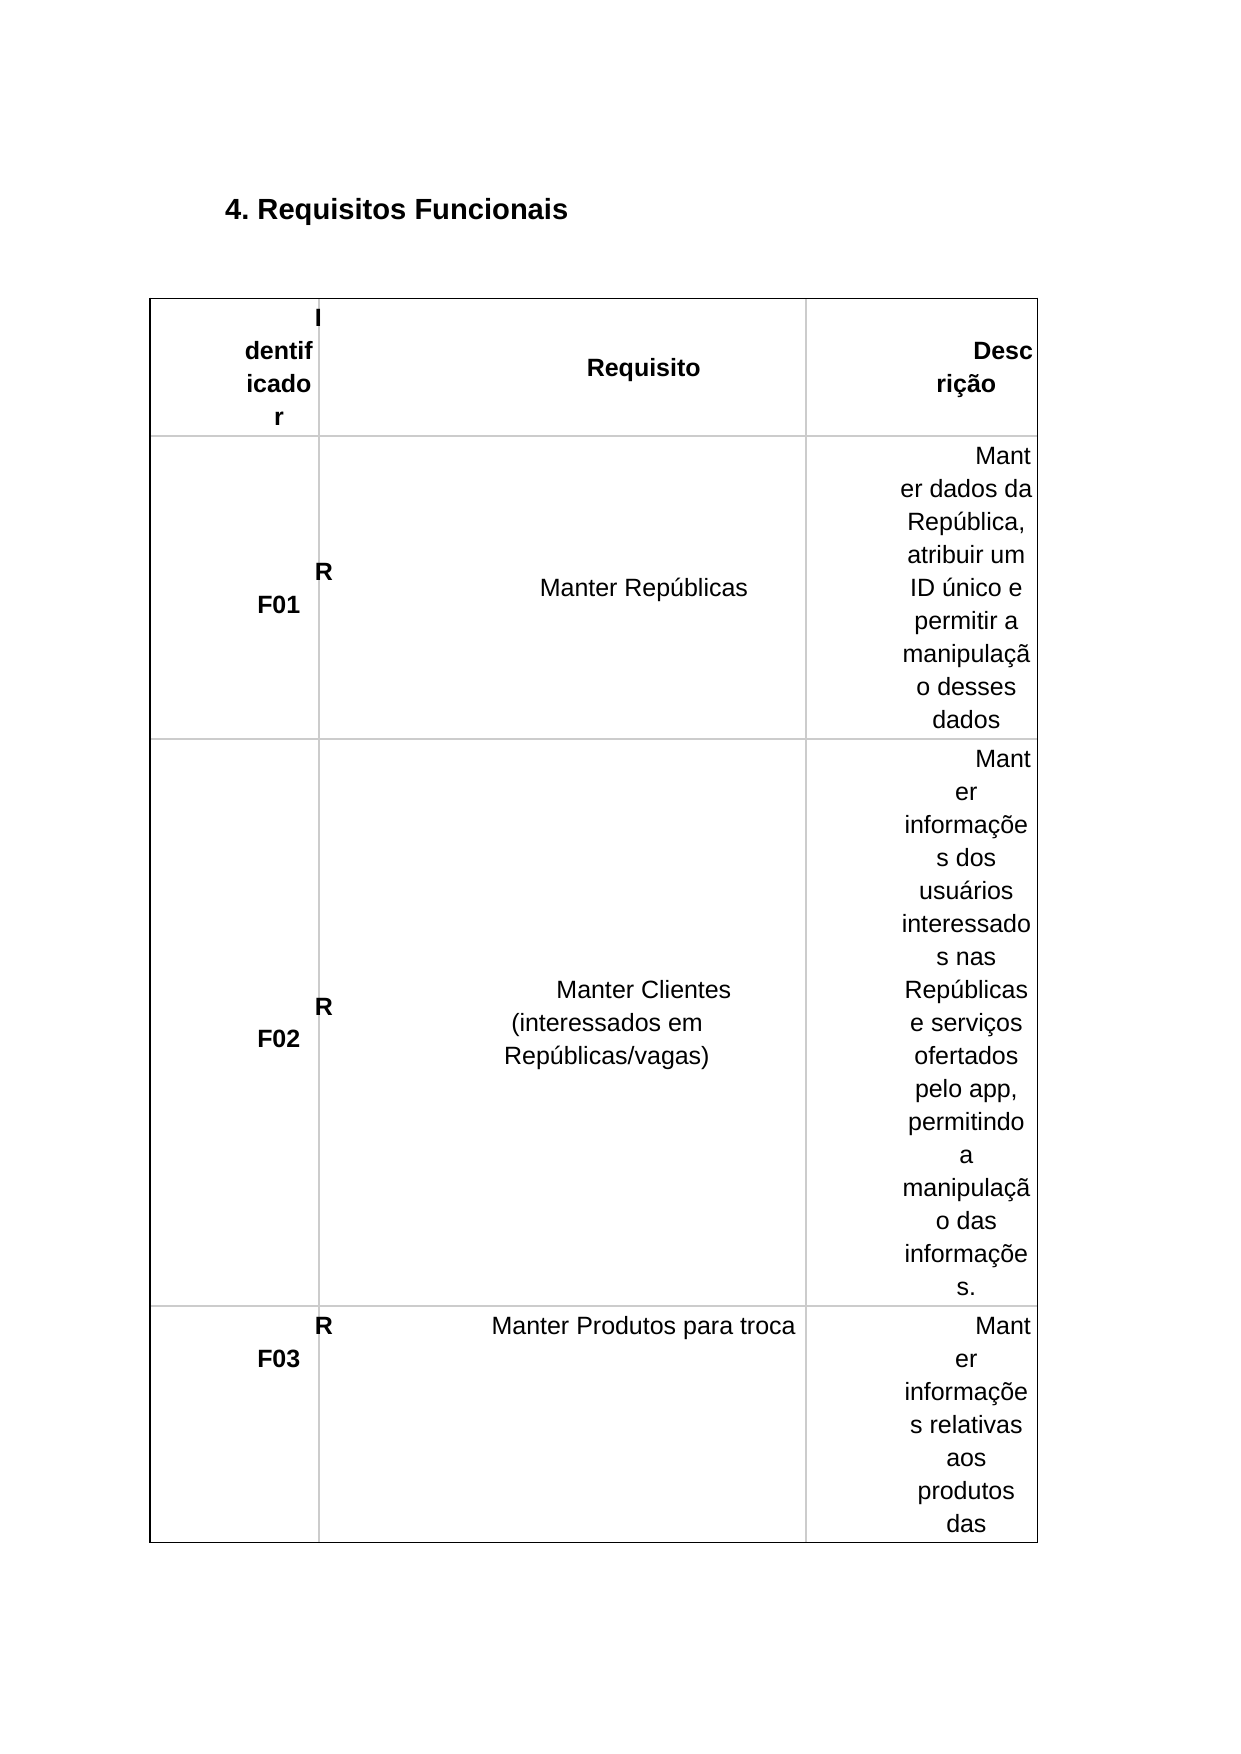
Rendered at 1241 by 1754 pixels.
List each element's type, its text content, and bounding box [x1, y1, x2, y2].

subtitle 4. Requisitos Funcionais [225, 192, 1090, 225]
table_cell RF03 [151, 1307, 318, 1542]
table_cell Manter Clientes (interessados em Repúblicas/vagas) [320, 740, 805, 1305]
table_cell RF02 [151, 740, 318, 1305]
table_cell Manter informações relativas aos produtos das [807, 1307, 1037, 1542]
table_cell RF01 [151, 437, 318, 738]
table_header Descrição [807, 299, 1037, 435]
table_cell Manter informações dos usuários interessados nas Repúblicas e serviços ofertados pelo app, permitindo a manipulação das informações. [807, 740, 1037, 1305]
table_cell Manter Produtos para troca [320, 1307, 805, 1542]
table_header Identificador [151, 299, 318, 435]
table_cell Manter Repúblicas [320, 437, 805, 738]
table_header Requisito [320, 299, 805, 435]
table_cell Manter dados da República, atribuir um ID único e permitir a manipulação desses dados [807, 437, 1037, 738]
